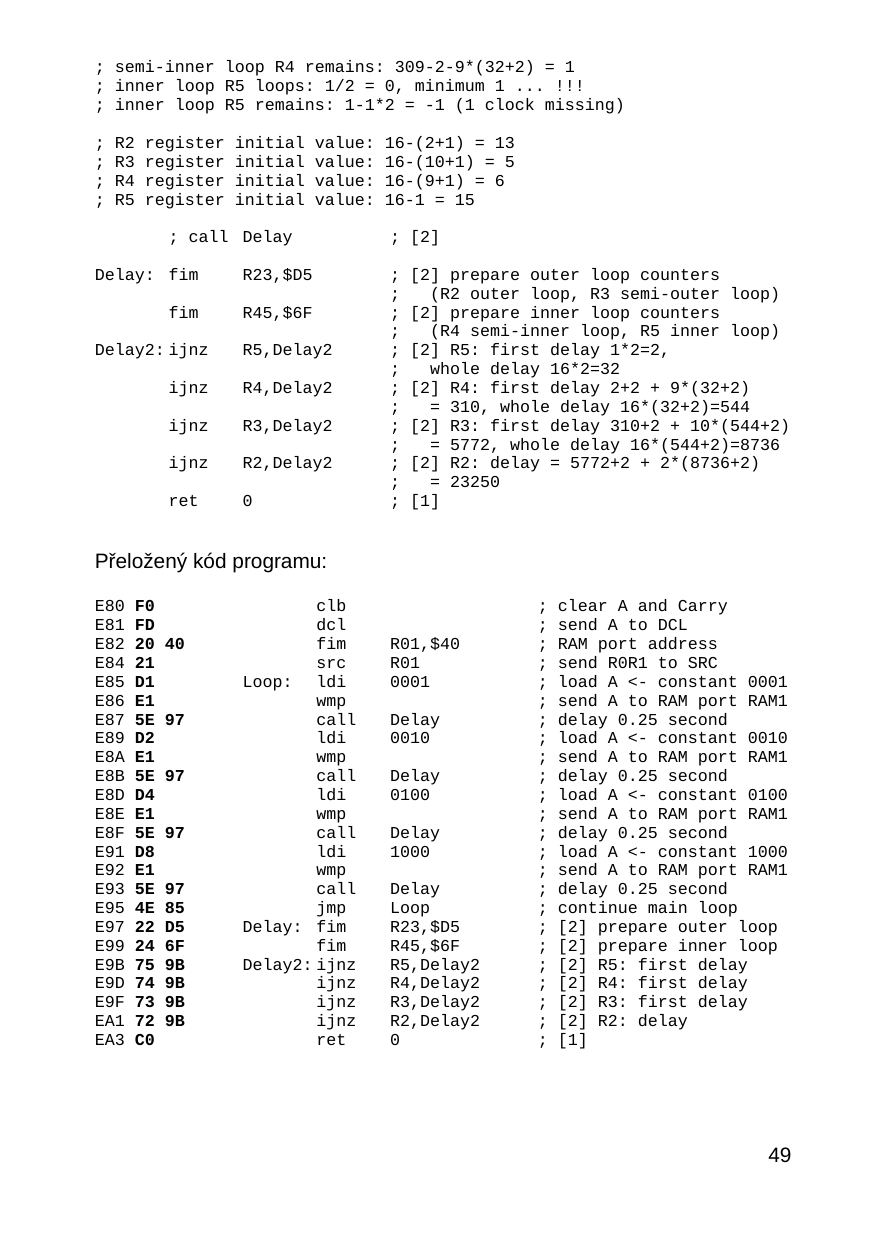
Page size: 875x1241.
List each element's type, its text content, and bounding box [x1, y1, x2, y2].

text E81 FD dcl ; send A to DCL [94, 617, 791, 636]
text ; R5 register initial value: 16-1 = 15 [94, 191, 791, 210]
text E91 D8 ldi 1000 ; load A <- constant 1000 [94, 843, 791, 862]
text ijnz R2,Delay2 ; [2] R2: delay = 5772+2 + 2*(8736+2) [94, 455, 791, 474]
text ; (R2 outer loop, R3 semi-outer loop) [94, 285, 791, 304]
text E9D 74 9B ijnz R4,Delay2 ; [2] R4: first delay [94, 975, 791, 994]
text E82 20 40 fim R01,$40 ; RAM port address [94, 636, 791, 654]
text Delay2: ijnz R5,Delay2 ; [2] R5: first delay 1*2=2, [94, 342, 791, 361]
text ; = 310, whole delay 16*(32+2)=544 [94, 398, 791, 417]
text E9F 73 9B ijnz R3,Delay2 ; [2] R3: first delay [94, 994, 791, 1013]
text E86 E1 wmp ; send A to RAM port RAM1 [94, 692, 791, 711]
text ; (R4 semi-inner loop, R5 inner loop) [94, 323, 791, 342]
text fim R45,$6F ; [2] prepare inner loop counters [94, 304, 791, 323]
text ; whole delay 16*2=32 [94, 361, 791, 379]
text E8B 5E 97 call Delay ; delay 0.25 second [94, 768, 791, 787]
text ; R4 register initial value: 16-(9+1) = 6 [94, 172, 791, 191]
text E8E E1 wmp ; send A to RAM port RAM1 [94, 805, 791, 824]
text ; R3 register initial value: 16-(10+1) = 5 [94, 153, 791, 172]
text ijnz R3,Delay2 ; [2] R3: first delay 310+2 + 10*(544+2) [94, 417, 791, 436]
text E87 5E 97 call Delay ; delay 0.25 second [94, 711, 791, 730]
text ret 0 ; [1] [94, 493, 791, 512]
text E85 D1 Loop: ldi 0001 ; load A <- constant 0001 [94, 673, 791, 692]
text Přeložený kód programu: [94, 549, 791, 573]
text E93 5E 97 call Delay ; delay 0.25 second [94, 881, 791, 900]
text E97 22 D5 Delay: fim R23,$D5 ; [2] prepare outer loop [94, 918, 791, 937]
text ; call Delay ; [2] [94, 229, 791, 248]
text E8F 5E 97 call Delay ; delay 0.25 second [94, 824, 791, 843]
text ijnz R4,Delay2 ; [2] R4: first delay 2+2 + 9*(32+2) [94, 379, 791, 398]
text ; inner loop R5 remains: 1-1*2 = -1 (1 clock missing) [94, 97, 791, 116]
text E99 24 6F fim R45,$6F ; [2] prepare inner loop [94, 937, 791, 956]
text E8D D4 ldi 0100 ; load A <- constant 0100 [94, 787, 791, 805]
text ; R2 register initial value: 16-(2+1) = 13 [94, 134, 791, 153]
text E9B 75 9B Delay2: ijnz R5,Delay2 ; [2] R5: first delay [94, 956, 791, 975]
text ; = 5772, whole delay 16*(544+2)=8736 [94, 436, 791, 455]
text E80 F0 clb ; clear A and Carry [94, 598, 791, 617]
text EA3 C0 ret 0 ; [1] [94, 1032, 791, 1051]
text E92 E1 wmp ; send A to RAM port RAM1 [94, 862, 791, 881]
text E84 21 src R01 ; send R0R1 to SRC [94, 654, 791, 673]
text ; semi-inner loop R4 remains: 309-2-9*(32+2) = 1 [94, 59, 791, 78]
text EA1 72 9B ijnz R2,Delay2 ; [2] R2: delay [94, 1013, 791, 1032]
text ; = 23250 [94, 474, 791, 493]
text E8A E1 wmp ; send A to RAM port RAM1 [94, 749, 791, 768]
text ; inner loop R5 loops: 1/2 = 0, minimum 1 ... !!! [94, 78, 791, 97]
text Delay: fim R23,$D5 ; [2] prepare outer loop counters [94, 266, 791, 285]
text E89 D2 ldi 0010 ; load A <- constant 0010 [94, 730, 791, 749]
text E95 4E 85 jmp Loop ; continue main loop [94, 900, 791, 918]
